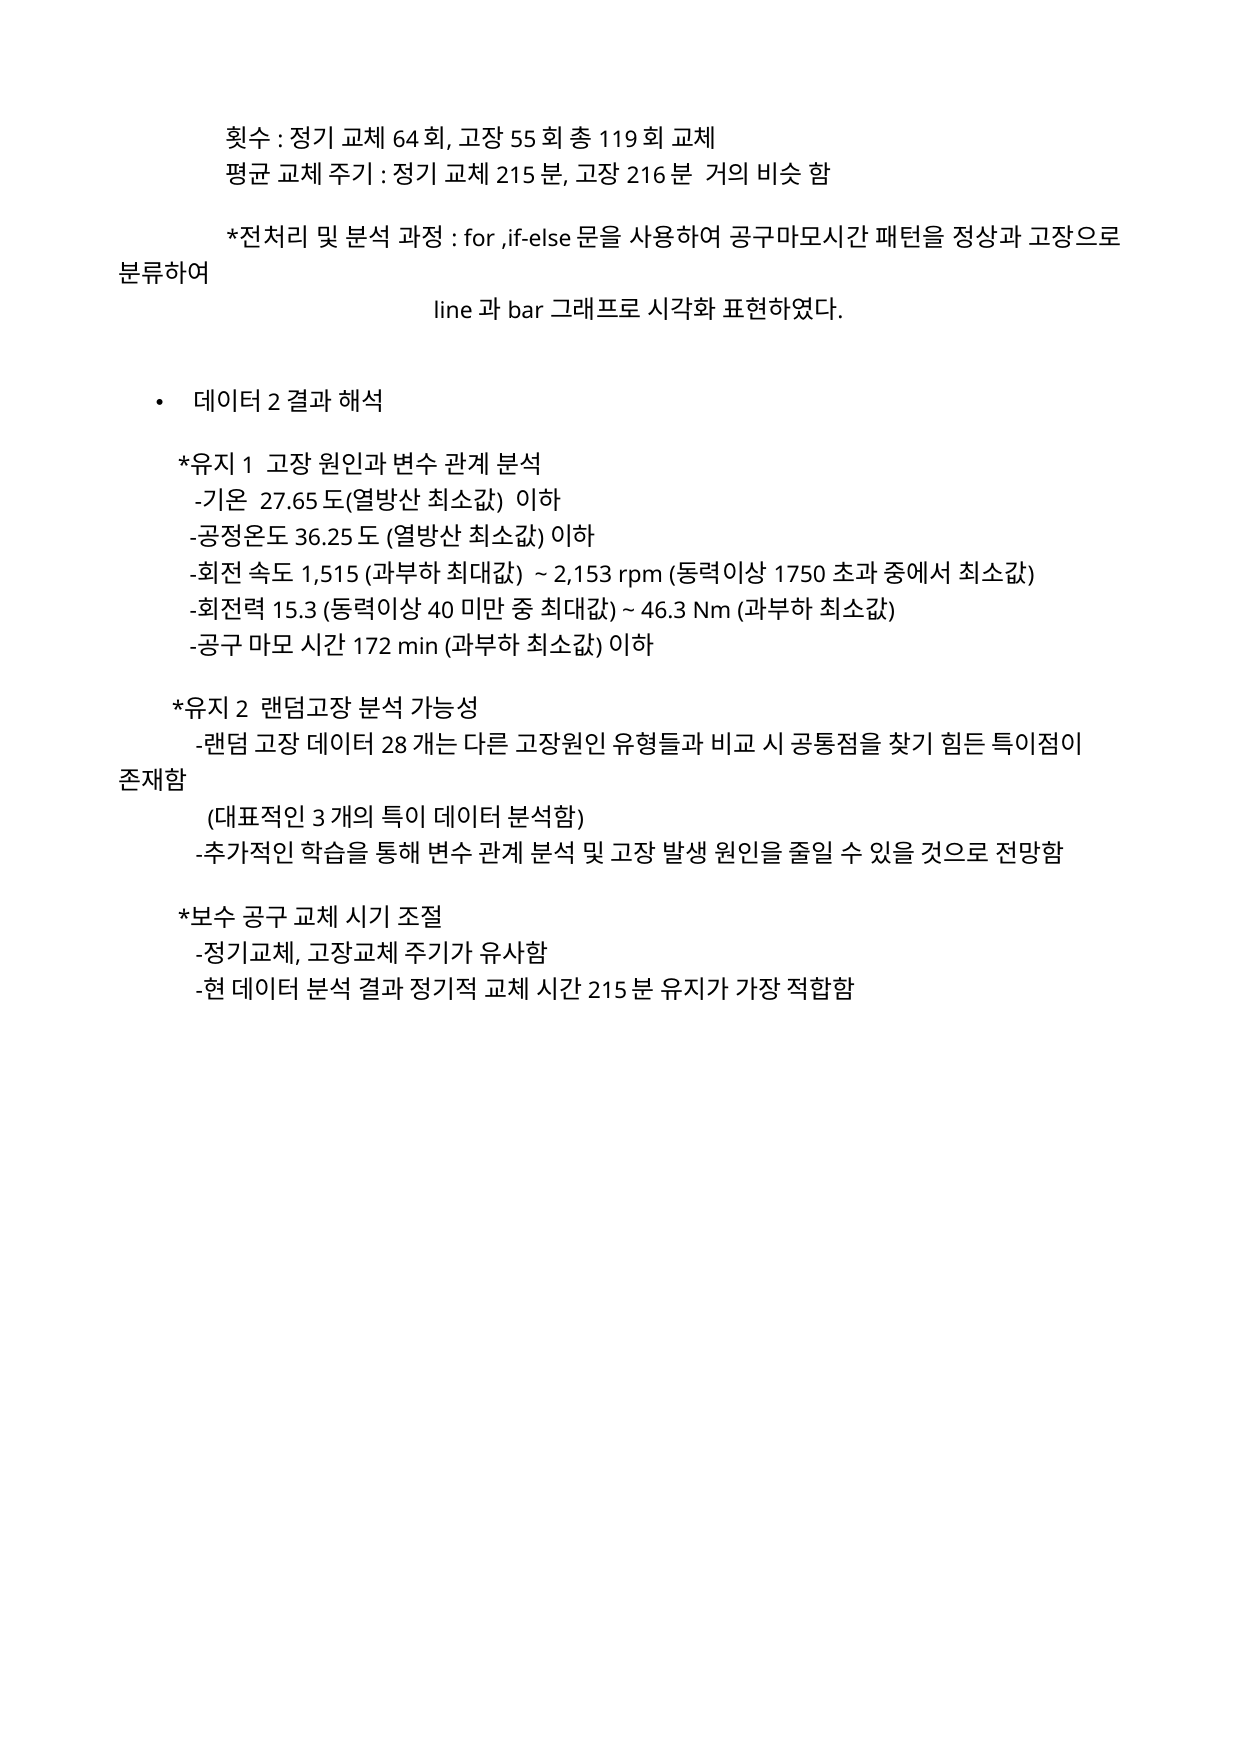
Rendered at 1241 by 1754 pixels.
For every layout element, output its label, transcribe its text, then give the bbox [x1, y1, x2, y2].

text (대표적인 3개의 특이 데이터 분석함) [118, 797, 1122, 833]
text *보수 공구 교체 시기 조절 [118, 897, 1122, 934]
text -랜덤 고장 데이터 28개는 다른 고장원인 유형들과 비교 시 공통점을 찾기 힘든 특이점이 존재함 [118, 724, 1122, 797]
text -공정온도 36.25도 (열방산 최소값) 이하 [118, 517, 1122, 553]
text -회전 속도 1,515 (과부하 최대값) ~ 2,153 rpm (동력이상 1750 초과 중에서 최소값) [118, 553, 1122, 589]
text *유지2 랜덤고장 분석 가능성 [118, 688, 1122, 724]
text *유지1 고장 원인과 변수 관계 분석 [118, 444, 1122, 481]
text *전처리 및 분석 과정 : for ,if-else문을 사용하여 공구마모시간 패턴을 정상과 고장으로 분류하여 [118, 217, 1122, 289]
text -공구 마모 시간 172 min (과부하 최소값) 이하 [118, 626, 1122, 662]
text -현 데이터 분석 결과 정기적 교체 시간 215분 유지가 가장 적합함 [118, 970, 1122, 1006]
text -추가적인 학습을 통해 변수 관계 분석 및 고장 발생 원인을 줄일 수 있을 것으로 전망함 [118, 833, 1122, 869]
text line 과 bar 그래프로 시각화 표현하였다. [118, 289, 1122, 326]
text 평균 교체 주기 : 정기 교체 215분, 고장 216분 거의 비슷 함 [118, 154, 1122, 191]
text 횟수 : 정기 교체 64회, 고장 55회 총 119회 교체 [118, 118, 1122, 154]
text -회전력 15.3 (동력이상 40 미만 중 최대값) ~ 46.3 Nm (과부하 최소값) [118, 589, 1122, 626]
text -기온 27.65도(열방산 최소값) 이하 [118, 481, 1122, 517]
list 데이터2 결과 해석 [156, 382, 1122, 418]
text -정기교체, 고장교체 주기가 유사함 [118, 934, 1122, 970]
